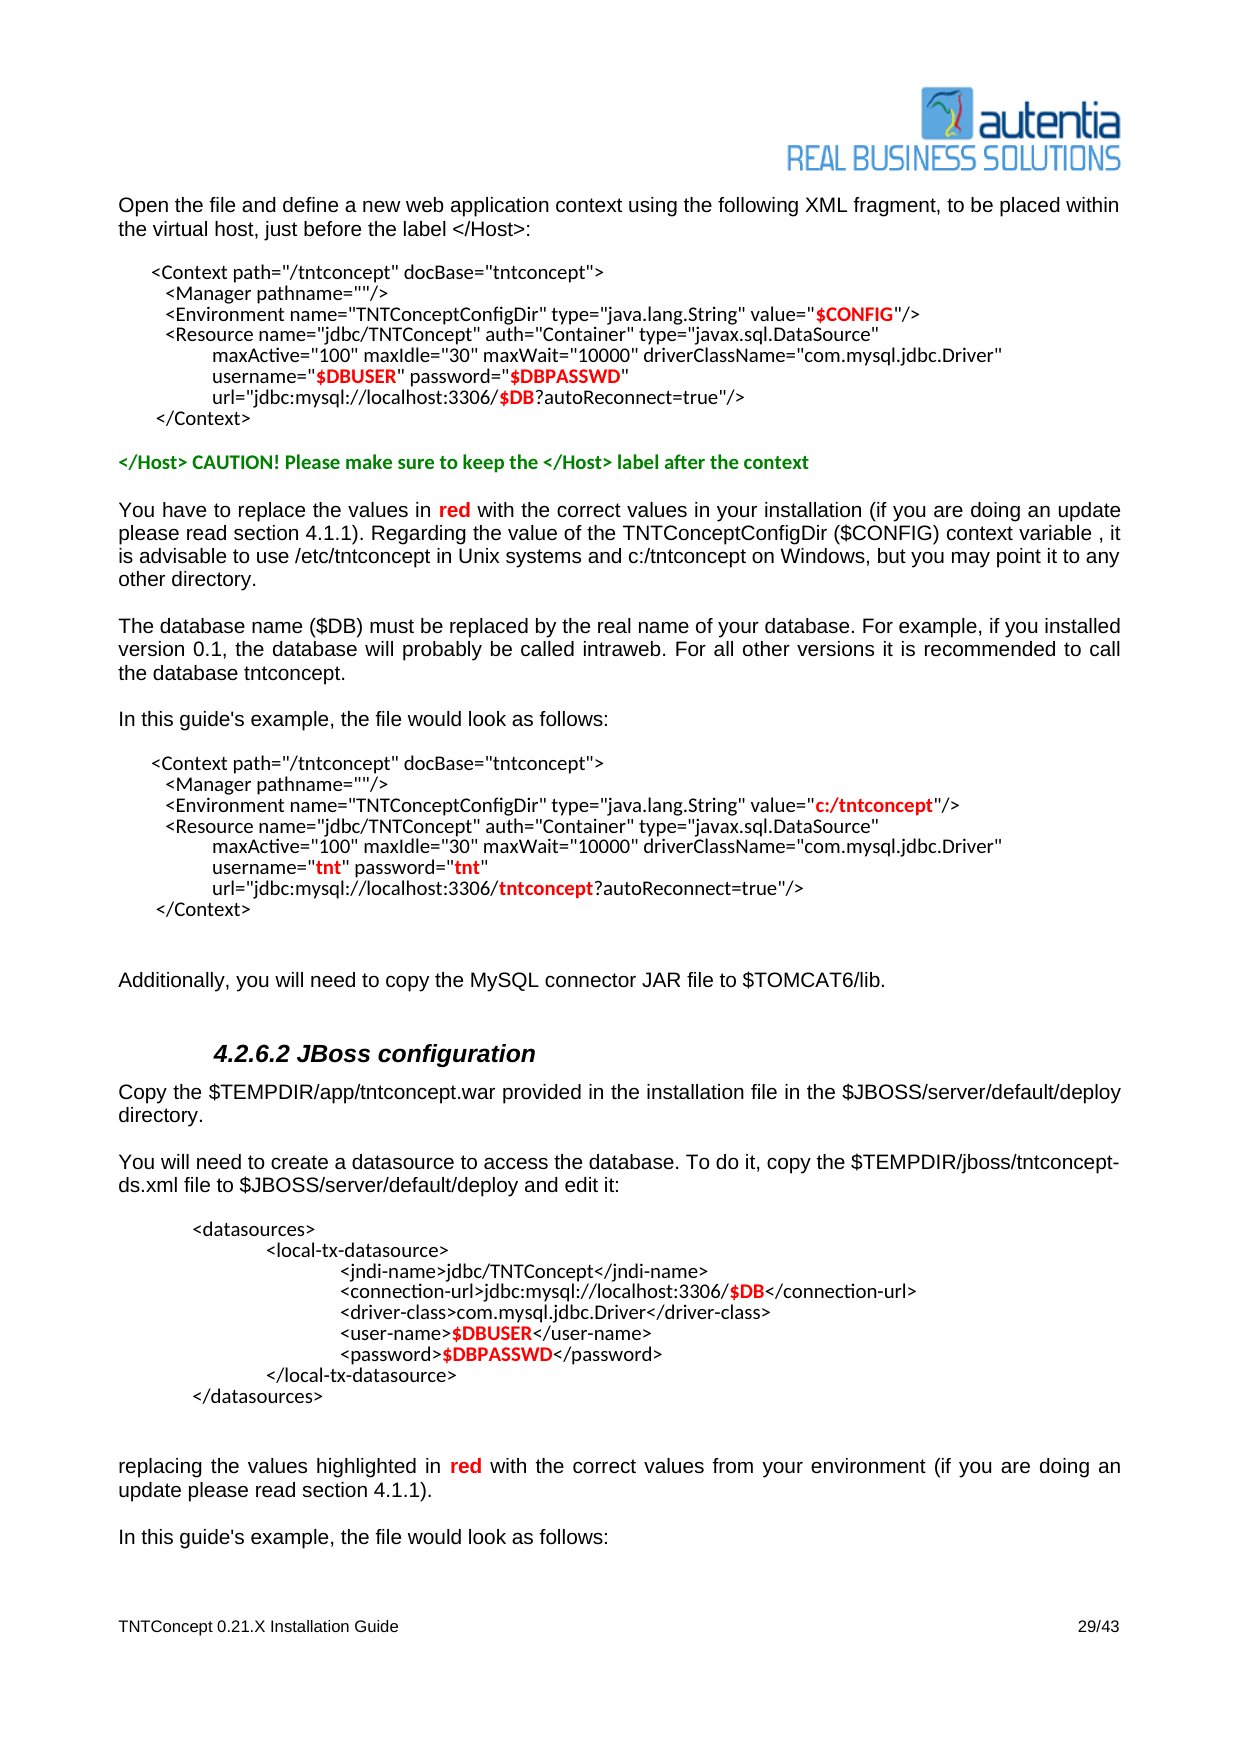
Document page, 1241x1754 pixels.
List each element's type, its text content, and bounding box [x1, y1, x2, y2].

text <user-name>$DBUSER</user-name> [118, 1325, 1122, 1346]
text url="jdbc:mysql://localhost:3306/tntconcept?autoReconnect=true"/> [118, 880, 1122, 901]
text <Resource name="jdbc/TNTConcept" auth="Container" type="javax.sql.DataSource" [118, 817, 1122, 838]
text <connection-url>jdbc:mysql://localhost:3306/$DB</connection-url> [118, 1283, 1122, 1304]
text <Context path="/tntconcept" docBase="tntconcept"> [118, 264, 1122, 284]
text url="jdbc:mysql://localhost:3306/$DB?autoReconnect=true"/> [118, 389, 1122, 409]
text Open the file and define a new web application context using the following XML fragment, to be placed within the virtual host, just before the label </Host>: [118, 194, 1122, 241]
text <Manager pathname=""/> [118, 284, 1122, 305]
text </Context> [118, 901, 1122, 922]
text <Resource name="jdbc/TNTConcept" auth="Container" type="javax.sql.DataSource" [118, 326, 1122, 347]
text username="tnt" password="tnt" [118, 859, 1122, 880]
text <local-tx-datasource> [118, 1242, 1122, 1262]
text </datasources> [118, 1387, 1122, 1408]
picture [782, 85, 1123, 178]
text </Context> [118, 409, 1122, 430]
text <driver-class>com.mysql.jdbc.Driver</driver-class> [118, 1304, 1122, 1325]
text Copy the $TEMPDIR/app/tntconcept.war provided in the installation file in the $JBOSS/server/default/deploy directory. [118, 1081, 1122, 1127]
text </Host> CAUTION! Please make sure to keep the </Host> label after the context [118, 454, 1122, 474]
text You have to replace the values in red with the correct values in your installation (if you are doing an update please read section 4.1.1). Regarding the value of the TNTConceptConfigDir ($CONFIG) context variable , it is advisable to use /etc/tntconcept in Unix systems and c:/tntconcept on Windows, but you may point it to any other directory. [118, 498, 1122, 591]
text maxActive="100" maxIdle="30" maxWait="10000" driverClassName="com.mysql.jdbc.Driver" [118, 838, 1122, 859]
text <Manager pathname=""/> [118, 776, 1122, 797]
text <datasources> [118, 1221, 1122, 1242]
text In this guide's example, the file would look as follows: [118, 1525, 1122, 1548]
text <Context path="/tntconcept" docBase="tntconcept"> [118, 755, 1122, 776]
text <password>$DBPASSWD</password> [118, 1346, 1122, 1367]
text replacing the values highlighted in red with the correct values from your environment (if you are doing an update please read section 4.1.1). [118, 1455, 1122, 1502]
text <jndi-name>jdbc/TNTConcept</jndi-name> [118, 1262, 1122, 1283]
text </local-tx-datasource> [118, 1367, 1122, 1387]
text In this guide's example, the file would look as follows: [118, 708, 1122, 731]
text You will need to create a datasource to access the database. To do it, copy the $TEMPDIR/jboss/tntconcept-ds.xml file to $JBOSS/server/default/deploy and edit it: [118, 1151, 1122, 1197]
text Additionally, you will need to copy the MySQL connector JAR file to $TOMCAT6/lib. [118, 968, 1122, 992]
subtitle JBoss configuration [207, 1040, 1122, 1068]
text username="$DBUSER" password="$DBPASSWD" [118, 368, 1122, 389]
text <Environment name="TNTConceptConfigDir" type="java.lang.String" value="c:/tntconcept"/> [118, 797, 1122, 817]
text <Environment name="TNTConceptConfigDir" type="java.lang.String" value="$CONFIG"/> [118, 305, 1122, 326]
text The database name ($DB) must be replaced by the real name of your database. For example, if you installed version 0.1, the database will probably be called intraweb. For all other versions it is recommended to call the database tntconcept. [118, 615, 1122, 684]
text maxActive="100" maxIdle="30" maxWait="10000" driverClassName="com.mysql.jdbc.Driver" [118, 347, 1122, 368]
